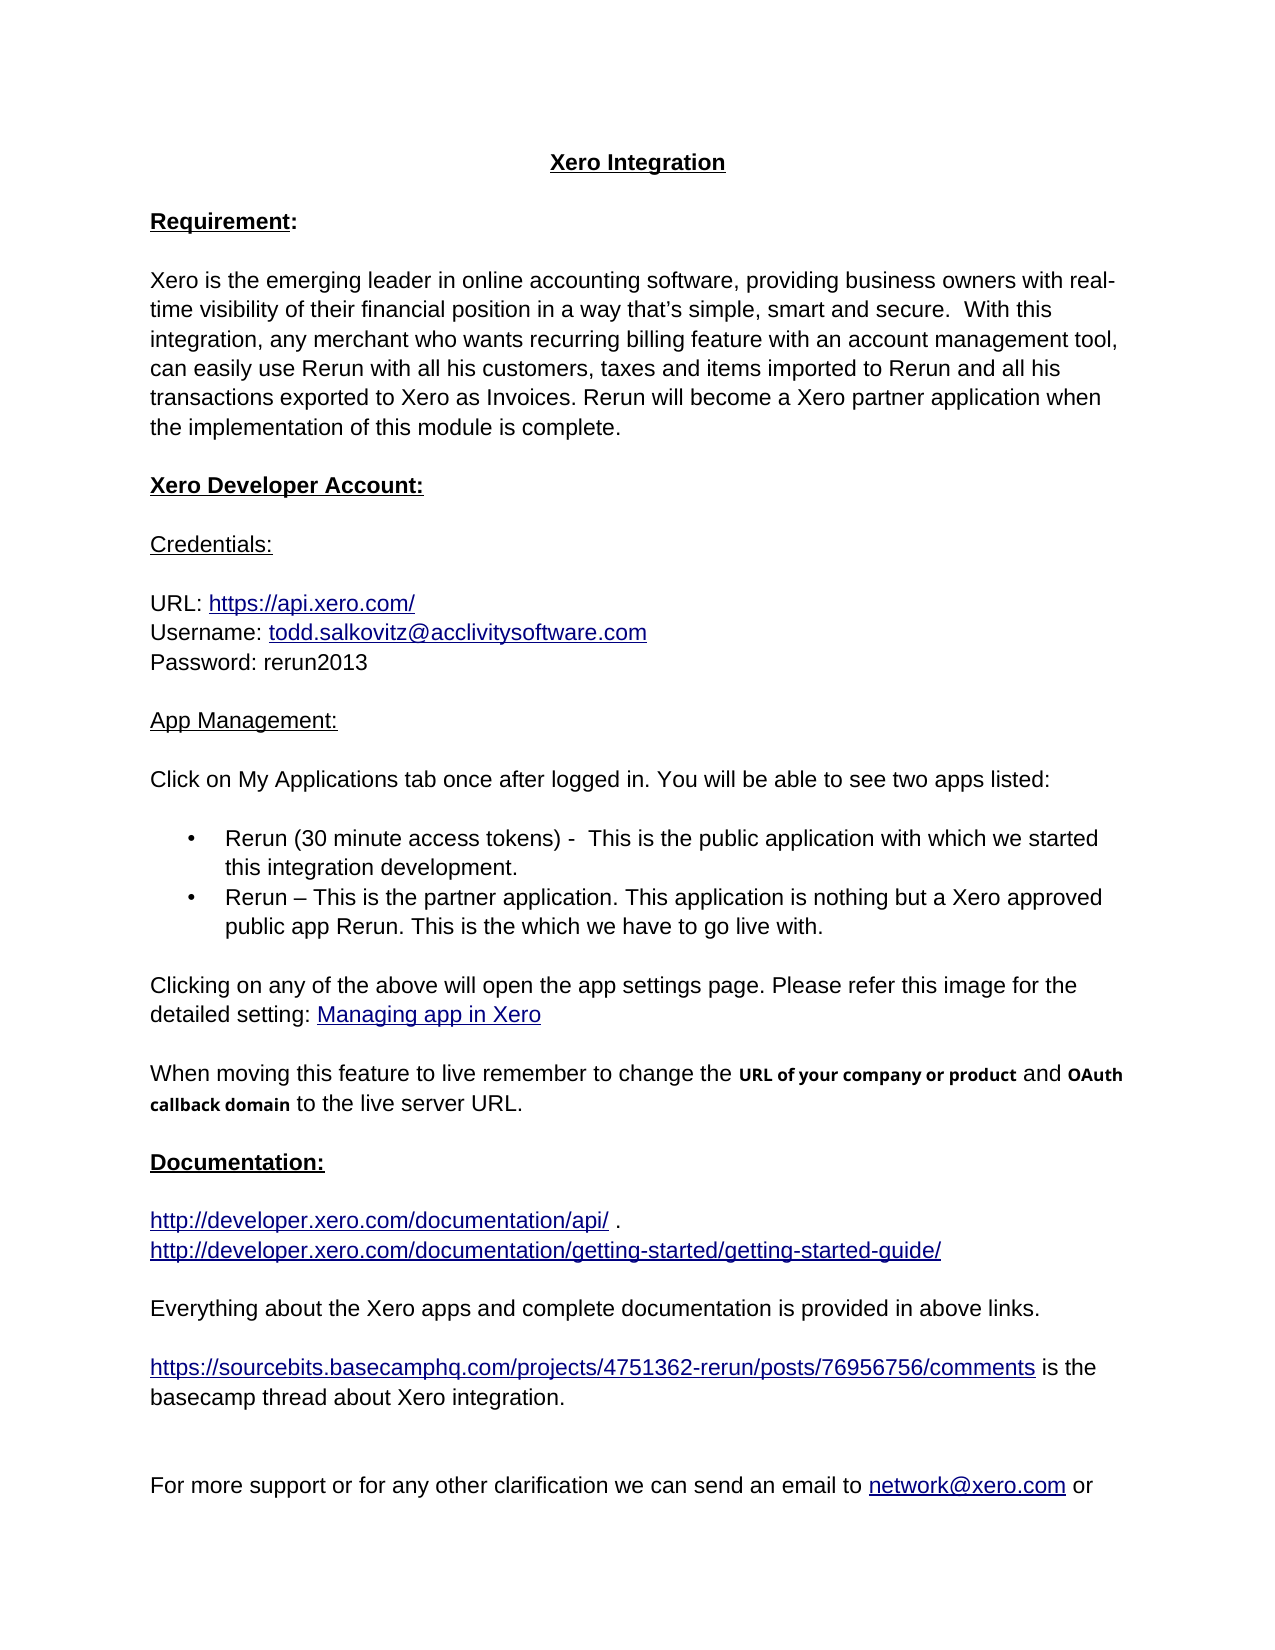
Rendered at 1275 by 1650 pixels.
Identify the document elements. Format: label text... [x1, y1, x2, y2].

text For more support or for any other clarification we can send an email to network@xero.com or [150, 1472, 1125, 1498]
text When moving this feature to live remember to change the URL of your company or product and OAuth callback domain to the live server URL. [150, 1061, 1125, 1116]
text Password: rerun2013 [150, 649, 1125, 675]
text http://developer.xero.com/documentation/getting-started/getting-started-guide/ [150, 1237, 1125, 1263]
text Username: todd.salkovitz@acclivitysoftware.com [150, 620, 1125, 646]
text Xero Integration [150, 150, 1125, 176]
text Clicking on any of the above will open the app settings page. Please refer this image for the detailed setting: Managing app in Xero [150, 972, 1125, 1027]
text Requirement: [150, 209, 1125, 234]
text App Management: [150, 708, 1125, 734]
text Credentials: [150, 532, 1125, 557]
text Documentation: [150, 1149, 1125, 1175]
text Xero Developer Account: [150, 473, 1125, 499]
text https://sourcebits.basecamphq.com/projects/4751362-rerun/posts/76956756/comments is the basecamp thread about Xero integration. [150, 1355, 1125, 1410]
text Everything about the Xero apps and complete documentation is provided in above links. [150, 1296, 1125, 1322]
text Xero is the emerging leader in online accounting software, providing business owners with real-time visibility of their financial position in a way that’s simple, smart and secure. With this integration, any merchant who wants recurring billing feature with an account management tool, can easily use Rerun with all his customers, taxes and items imported to Rerun and all his transactions exported to Xero as Invoices. Rerun will become a Xero partner application when the implementation of this module is complete. [150, 267, 1125, 440]
list Rerun (30 minute access tokens) - This is the public application with which we started this integration development. [187, 826, 1125, 881]
text http://developer.xero.com/documentation/api/ . [150, 1208, 1125, 1234]
list Rerun – This is the partner application. This application is nothing but a Xero approved public app Rerun. This is the which we have to go live with. [187, 884, 1125, 939]
text URL: https://api.xero.com/ [150, 591, 1125, 616]
text Click on My Applications tab once after logged in. You will be able to see two apps listed: [150, 767, 1125, 792]
